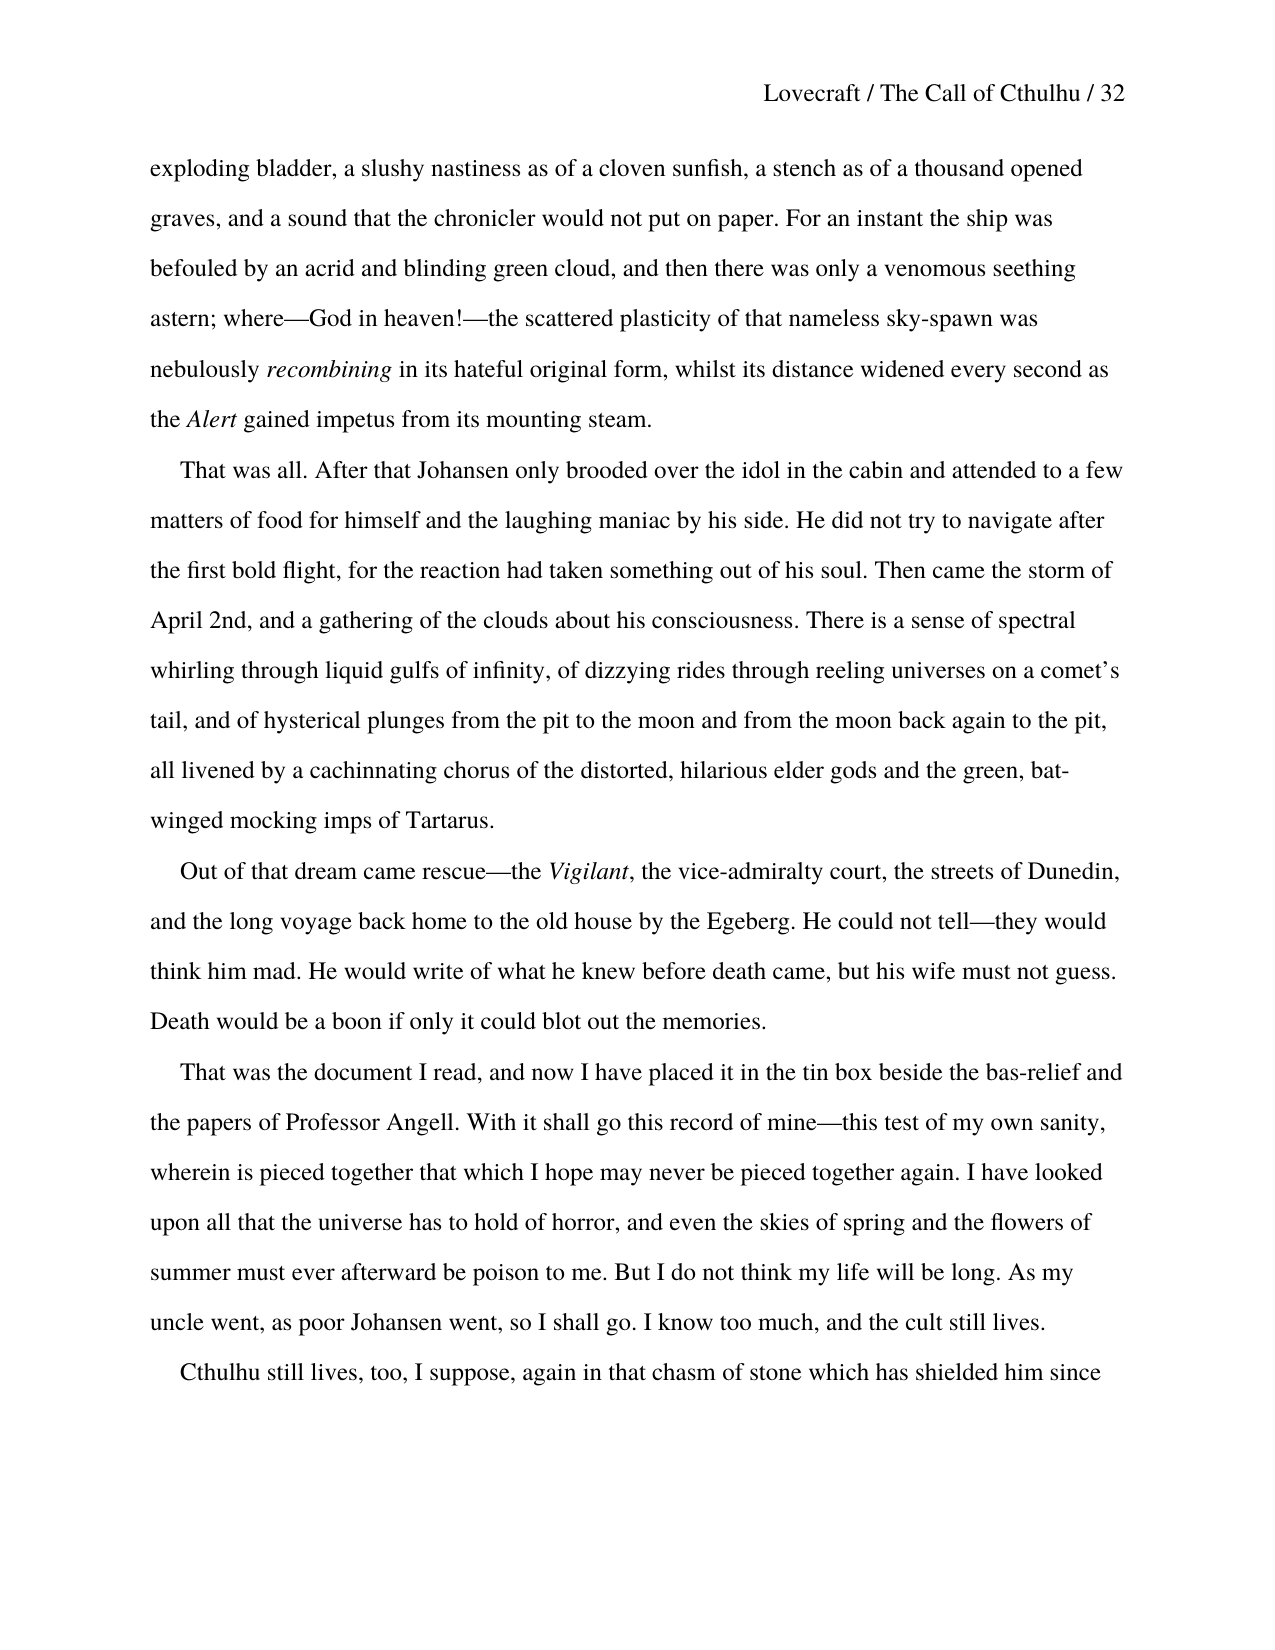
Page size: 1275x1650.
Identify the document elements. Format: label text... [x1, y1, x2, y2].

text exploding bladder, a slushy nastiness as of a cloven sunfish, a stench as of a thousand opened graves, and a sound that the chronicler would not put on paper. For an instant the ship was befouled by an acrid and blinding green cloud, and then there was only a venomous seething astern; where—God in heaven!—the scattered plasticity of that nameless sky-spawn was nebulously recombining in its hateful original form, whilst its distance widened every second as the Alert gained impetus from its mounting steam. [150, 150, 1125, 435]
text Cthulhu still lives, too, I suppose, again in that chasm of stone which has shielded him since [150, 1354, 1125, 1388]
text That was the document I read, and now I have placed it in the tin box beside the bas-relief and the papers of Professor Angell. With it shall go this record of mine—this test of my own sanity, wherein is pieced together that which I hope may never be pieced together again. I have looked upon all that the universe has to hold of horror, and even the skies of spring and the flowers of summer must ever afterward be poison to me. But I do not think my life will be long. As my uncle went, as poor Johansen went, so I shall go. I know too much, and the cult still lives. [150, 1053, 1125, 1337]
text That was all. After that Johansen only brooded over the idol in the cabin and attended to a few matters of food for himself and the laughing maniac by his side. He did not try to navigate after the first bold flight, for the reaction had taken something out of his soul. Then came the storm of April 2nd, and a gathering of the clouds about his consciousness. There is a sense of spectral whirling through liquid gulfs of infinity, of dizzying rides through reeling universes on a comet’s tail, and of hysterical plunges from the pit to the moon and from the moon back again to the pit, all livened by a cachinnating chorus of the distorted, hilarious elder gods and the green, bat-winged mocking imps of Tartarus. [150, 452, 1125, 836]
text Out of that dream came rescue—the Vigilant, the vice-admiralty court, the streets of Dunedin, and the long voyage back home to the old house by the Egeberg. He could not tell—they would think him mad. He would write of what he knew before death came, but his wife must not guess. Death would be a boon if only it could blot out the memories. [150, 853, 1125, 1037]
